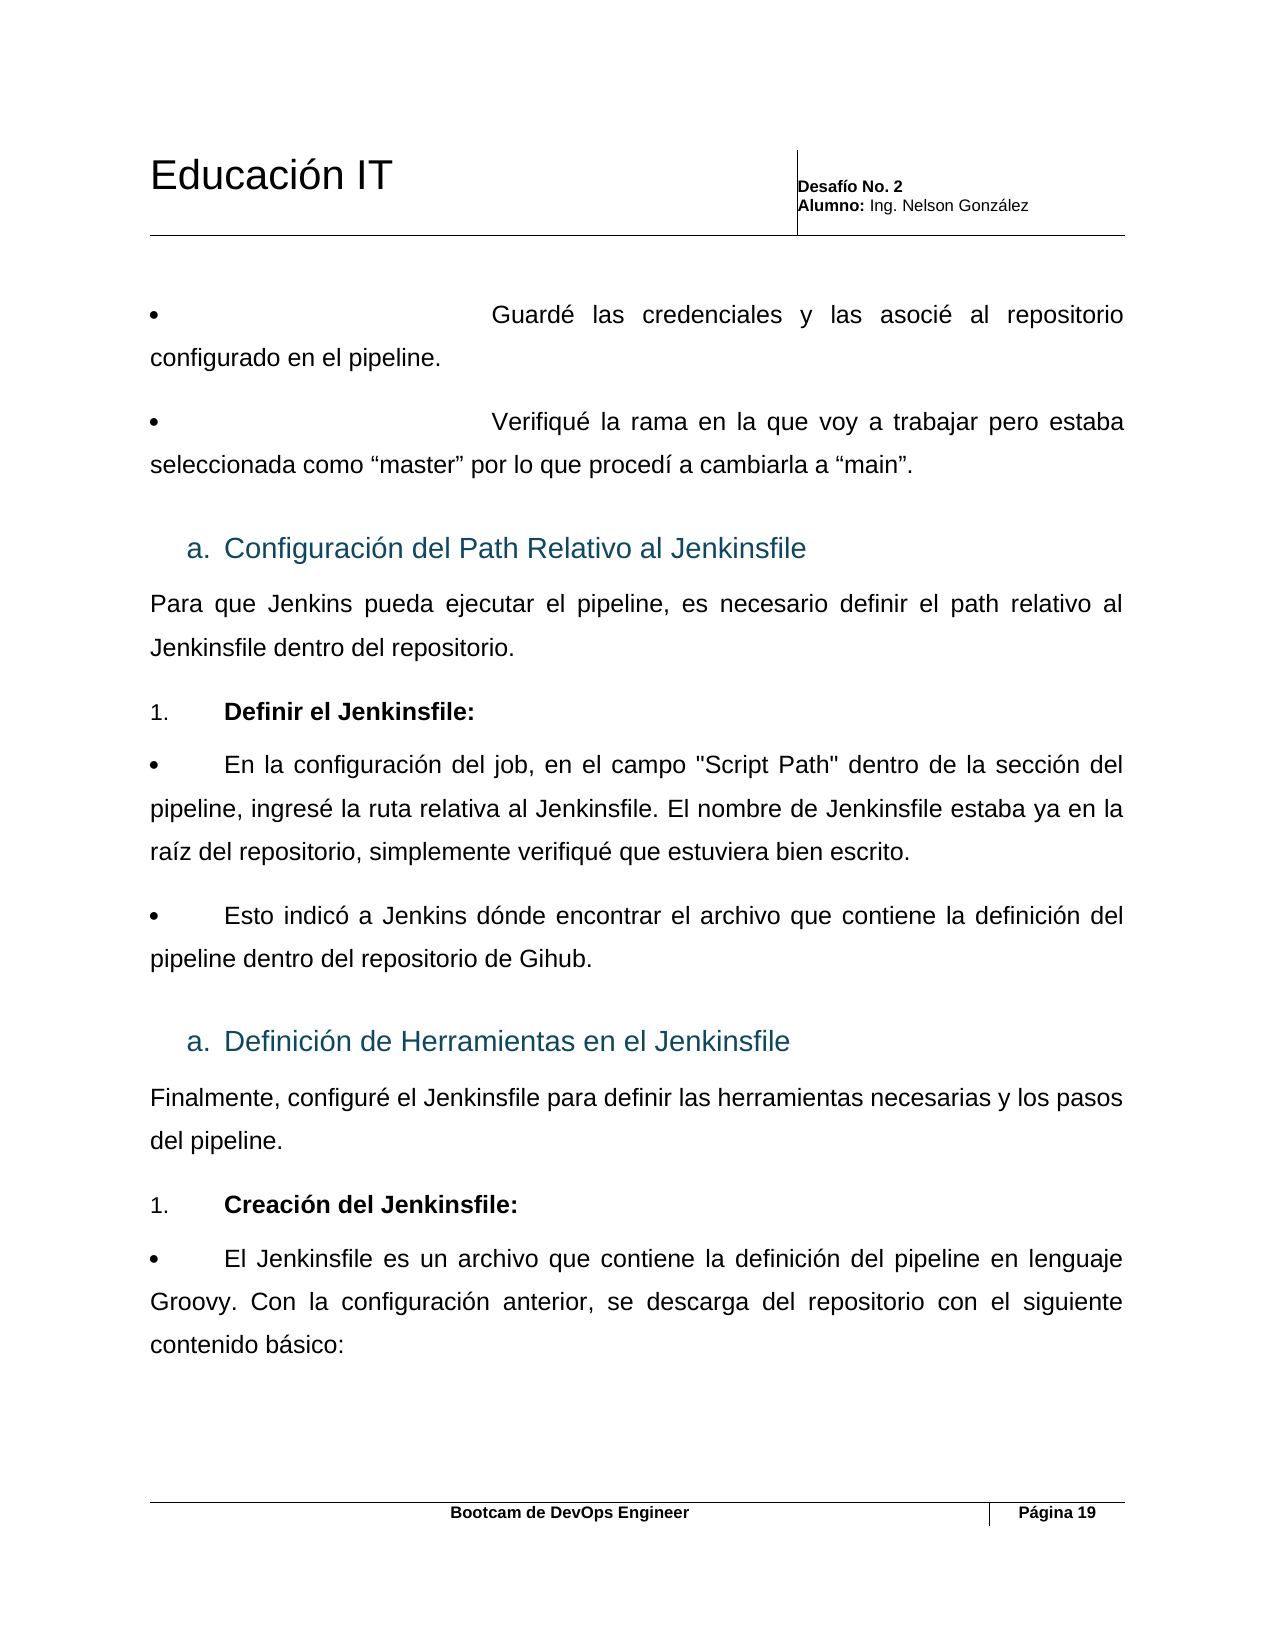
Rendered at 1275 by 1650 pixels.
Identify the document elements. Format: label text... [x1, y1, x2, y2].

list El Jenkinsfile es un archivo que contiene la definición del pipeline en lenguaje Groovy. Con la configuración anterior, se descarga del repositorio con el siguiente contenido básico: [150, 1244, 1125, 1359]
list Configuración del Path Relativo al Jenkinsfile [186, 531, 1125, 564]
list Verifiqué la rama en la que voy a trabajar pero estaba seleccionada como “master” por lo que procedí a cambiarla a “main”. [150, 407, 1125, 479]
list Definir el Jenkinsfile: [150, 697, 1125, 725]
text Finalmente, configuré el Jenkinsfile para definir las herramientas necesarias y los pasos del pipeline. [150, 1083, 1125, 1155]
text Para que Jenkins pueda ejecutar el pipeline, es necesario definir el path relativo al Jenkinsfile dentro del repositorio. [150, 589, 1125, 661]
list En la configuración del job, en el campo "Script Path" dentro de la sección del pipeline, ingresé la ruta relativa al Jenkinsfile. El nombre de Jenkinsfile estaba ya en la raíz del repositorio, simplemente verifiqué que estuviera bien escrito. [150, 750, 1125, 865]
list Esto indicó a Jenkins dónde encontrar el archivo que contiene la definición del pipeline dentro del repositorio de Gihub. [150, 901, 1125, 972]
list Definición de Herramientas en el Jenkinsfile [186, 1024, 1125, 1058]
list Guardé las credenciales y las asocié al repositorio configurado en el pipeline. [150, 300, 1125, 372]
list Creación del Jenkinsfile: [150, 1190, 1125, 1219]
